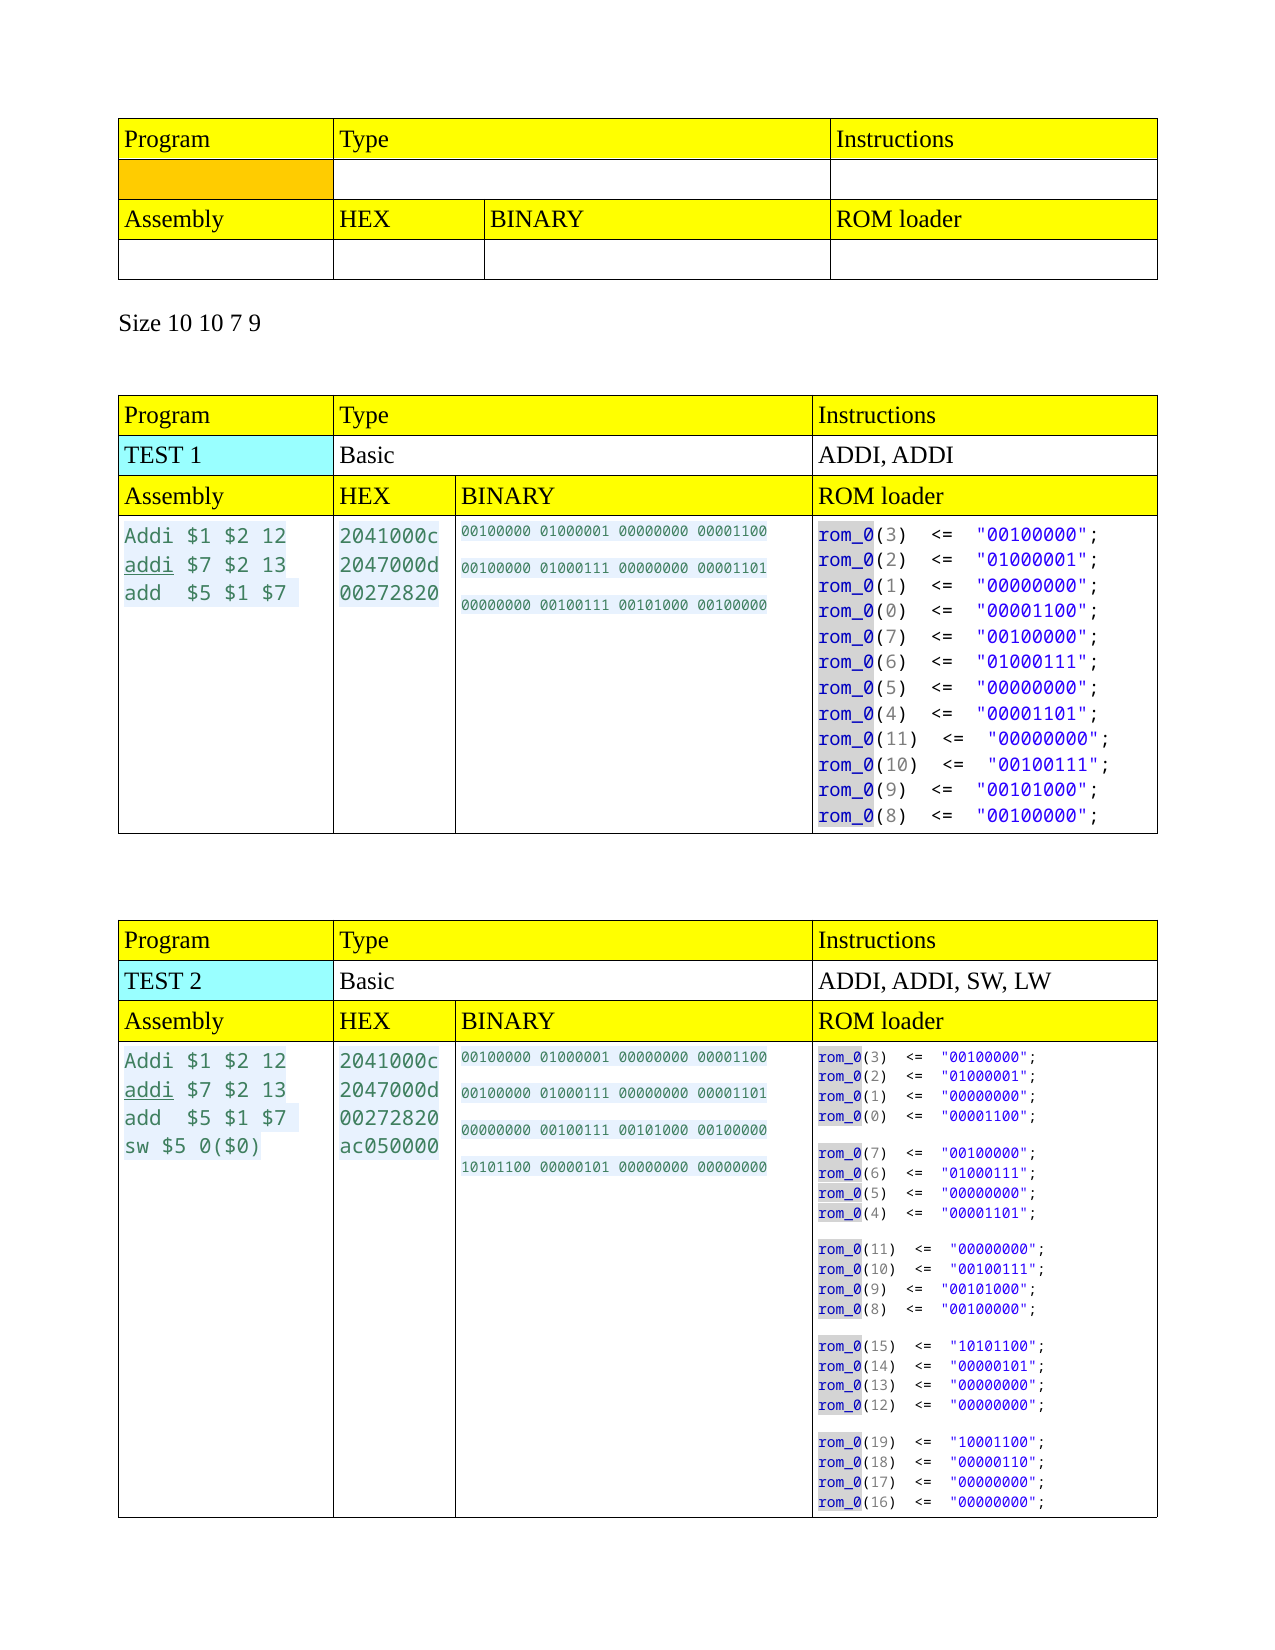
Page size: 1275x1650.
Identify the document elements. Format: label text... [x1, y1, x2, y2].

table_header Type [334, 921, 812, 960]
table_cell 2041000c 2047000d 00272820 [334, 516, 455, 833]
table_header Instructions [813, 921, 1157, 960]
table_cell ADDI, ADDI, SW, LW [813, 961, 1157, 1000]
table_cell BINARY [456, 476, 812, 515]
table_cell Assembly [119, 200, 333, 239]
table_cell [831, 240, 1157, 279]
table_cell BINARY [456, 1001, 812, 1041]
table_cell [119, 240, 333, 279]
table_cell Assembly [119, 1001, 333, 1041]
table_cell rom_0(3) <= "00100000"; rom_0(2) <= "01000001"; rom_0(1) <= "00000000"; rom_0(0) <= "00001100"; rom_0(7) <= "00100000"; rom_0(6) <= "01000111"; rom_0(5) <= "00000000"; rom_0(4) <= "00001101"; rom_0(11) <= "00000000"; rom_0(10) <= "00100111"; rom_0(9) <= "00101000"; rom_0(8) <= "00100000"; [813, 516, 1157, 833]
table_cell TEST 2 [119, 961, 333, 1000]
table_cell rom_0(3) <= "00100000"; rom_0(2) <= "01000001"; rom_0(1) <= "00000000"; rom_0(0) <= "00001100"; rom_0(7) <= "00100000"; rom_0(6) <= "01000111"; rom_0(5) <= "00000000"; rom_0(4) <= "00001101"; rom_0(11) <= "00000000"; rom_0(10) <= "00100111"; rom_0(9) <= "00101000"; rom_0(8) <= "00100000"; rom_0(15) <= "10101100"; rom_0(14) <= "00000101"; rom_0(13) <= "00000000"; rom_0(12) <= "00000000"; rom_0(19) <= "10001100"; rom_0(18) <= "00000110"; rom_0(17) <= "00000000"; rom_0(16) <= "00000000"; [813, 1042, 1157, 1517]
table_header Program [119, 119, 333, 158]
table_cell 00100000 01000001 00000000 00001100 00100000 01000111 00000000 00001101 00000000 00100111 00101000 00100000 [456, 516, 812, 833]
table_header Instructions [813, 396, 1157, 435]
table_header Program [119, 396, 333, 435]
table_cell HEX [334, 200, 484, 239]
table_cell [334, 160, 830, 199]
text Size 10 10 7 9 [118, 308, 1157, 337]
table_cell Basic [334, 961, 812, 1000]
table_cell TEST 1 [119, 436, 333, 475]
table_cell HEX [334, 476, 455, 515]
table_cell ADDI, ADDI [813, 436, 1157, 475]
table_cell [334, 240, 484, 279]
table_cell [831, 160, 1157, 199]
table_cell [485, 240, 830, 279]
table_header Instructions [831, 119, 1157, 158]
table_cell Addi $1 $2 12 addi $7 $2 13 add $5 $1 $7 sw $5 0($0) [119, 1042, 333, 1517]
table_header Program [119, 921, 333, 960]
table_cell BINARY [485, 200, 830, 239]
table_cell Assembly [119, 476, 333, 515]
table_cell ROM loader [813, 1001, 1157, 1041]
table_cell 2041000c 2047000d 00272820 ac050000 [334, 1042, 455, 1517]
table_cell [119, 160, 333, 199]
table_cell HEX [334, 1001, 455, 1041]
table_cell ROM loader [831, 200, 1157, 239]
table_cell Basic [334, 436, 812, 475]
table_header Type [334, 396, 812, 435]
table_header Type [334, 119, 830, 158]
table_cell Addi $1 $2 12 addi $7 $2 13 add $5 $1 $7 [119, 516, 333, 833]
table_cell ROM loader [813, 476, 1157, 515]
table_cell 00100000 01000001 00000000 00001100 00100000 01000111 00000000 00001101 00000000 00100111 00101000 00100000 10101100 00000101 00000000 00000000 [456, 1042, 812, 1517]
